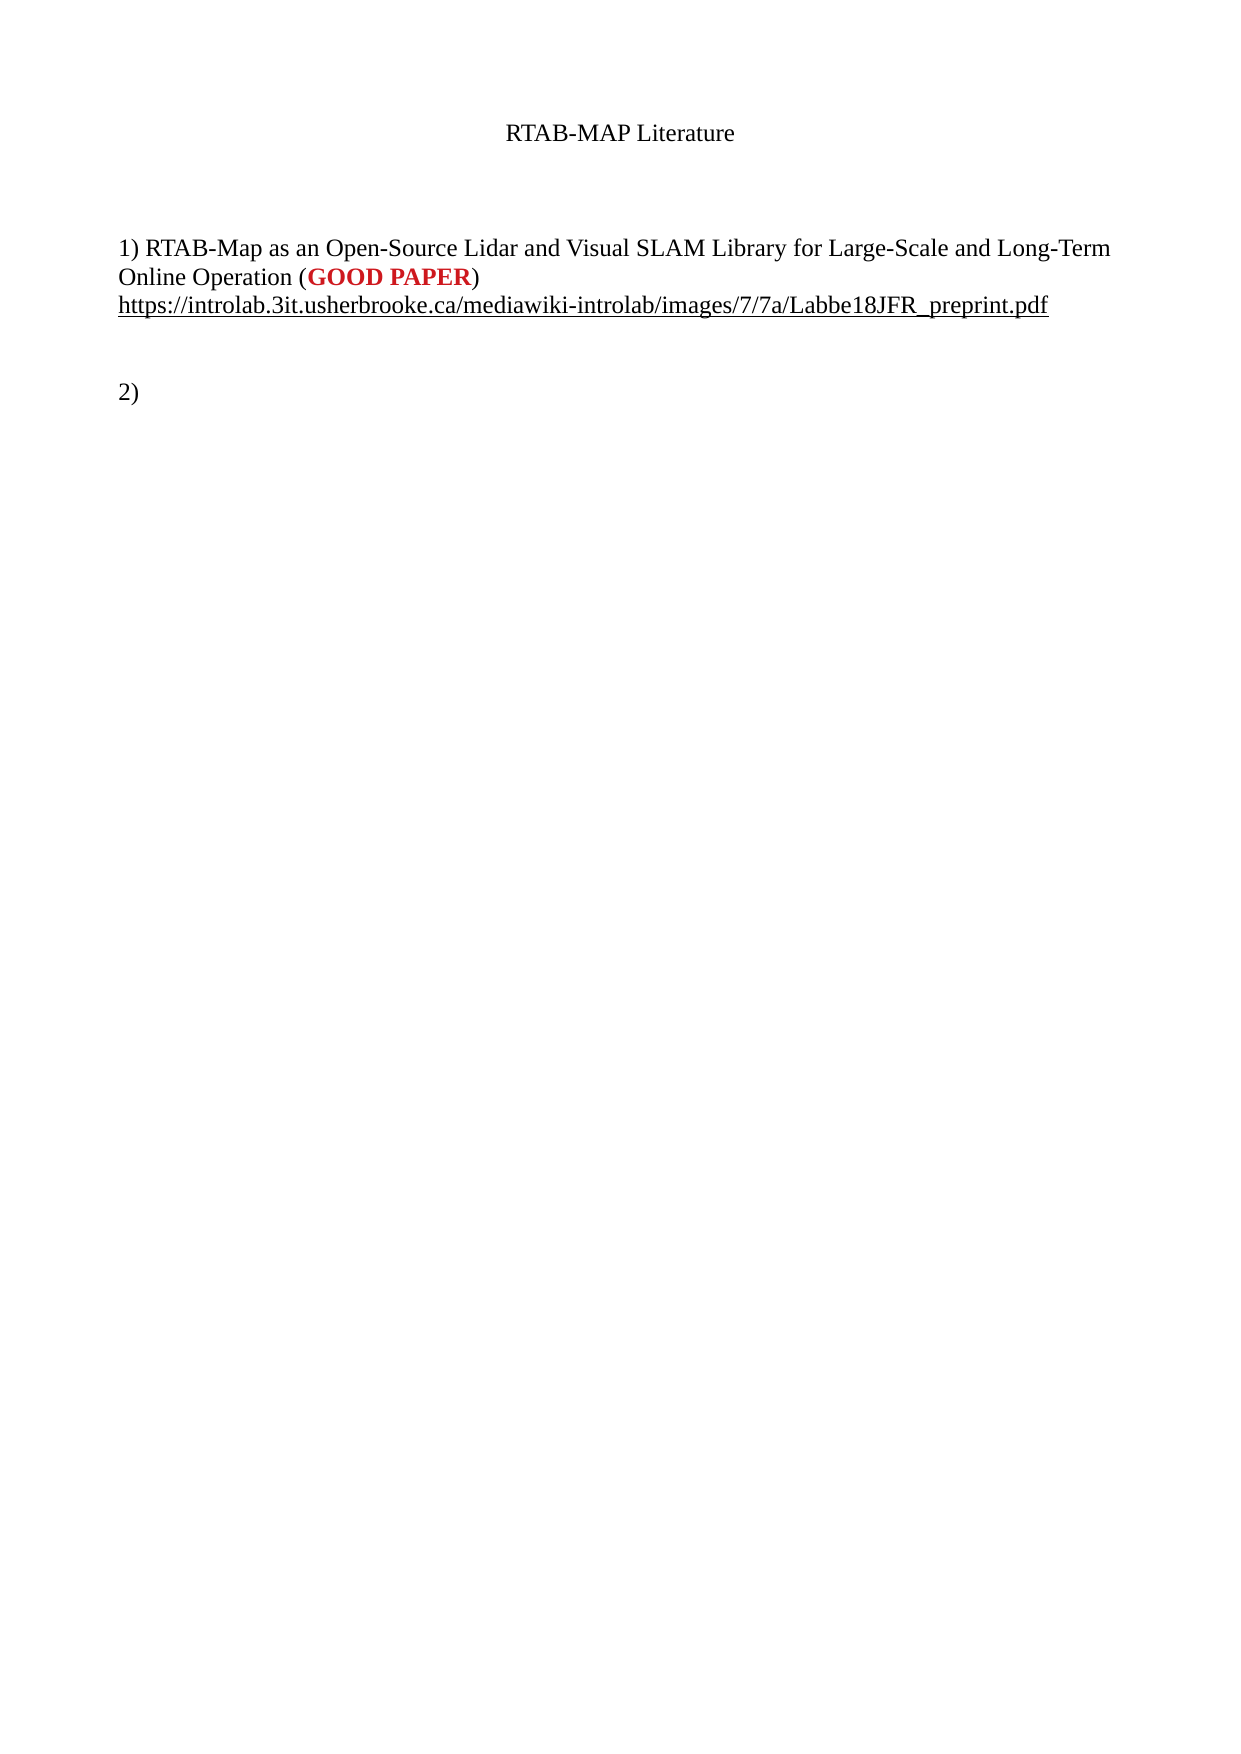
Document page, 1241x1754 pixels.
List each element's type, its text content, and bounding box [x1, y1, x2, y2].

text RTAB-MAP Literature [118, 118, 1122, 147]
text https://introlab.3it.usherbrooke.ca/mediawiki-introlab/images/7/7a/Labbe18JFR_preprint.pdf [118, 291, 1122, 319]
text 1) RTAB-Map as an Open-Source Lidar and Visual SLAM Library for Large-Scale and Long-Term Online Operation (GOOD PAPER) [118, 233, 1122, 291]
text 2) [118, 377, 1122, 406]
